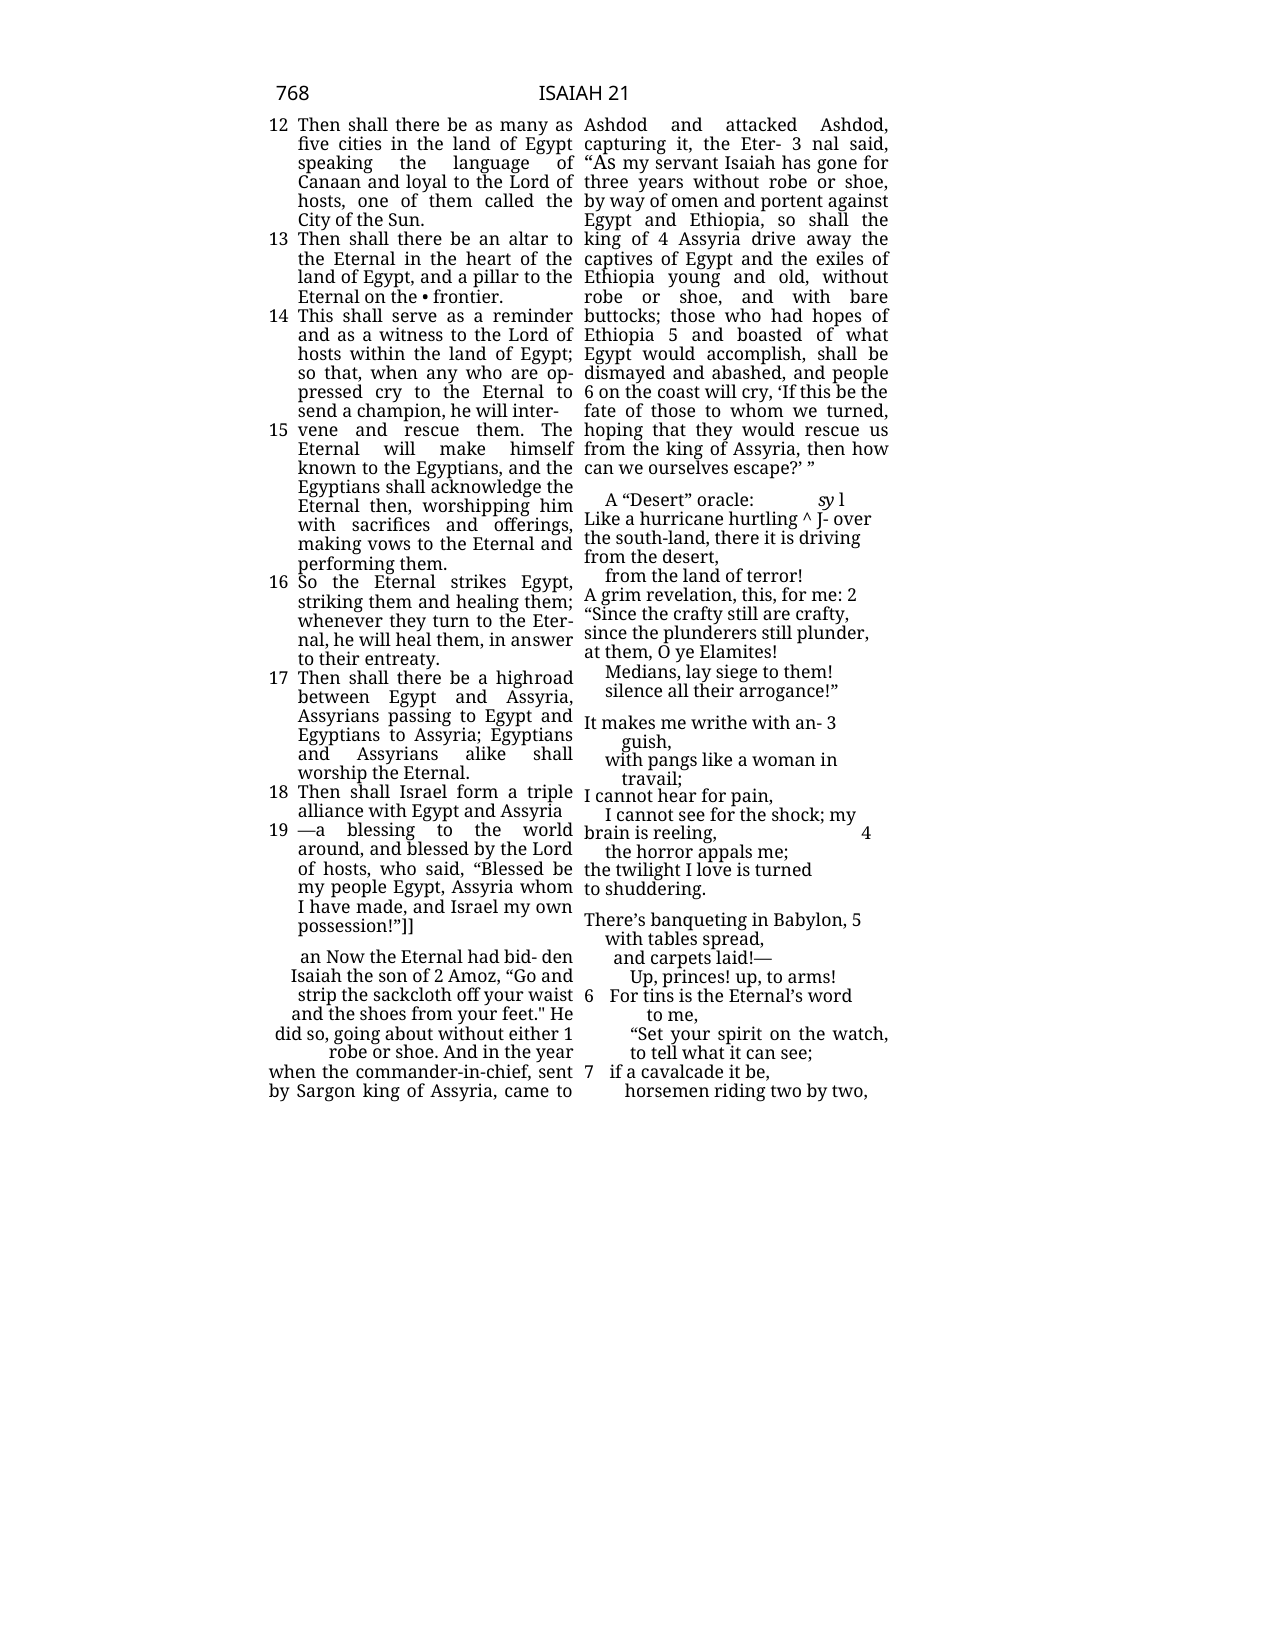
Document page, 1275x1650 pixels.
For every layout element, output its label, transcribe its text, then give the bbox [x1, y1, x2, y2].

list For tins is the Eternal’s word [584, 987, 889, 1006]
text I cannot see for the shock; my brain is reeling, 4 [584, 807, 889, 843]
text I cannot hear for pain, [584, 788, 889, 807]
text to me, [646, 1006, 889, 1025]
text It makes me writhe with an- 3 guish, [584, 714, 889, 752]
text There’s banqueting in Babylon, 5 with tables spread, [584, 911, 889, 949]
text A grim revelation, this, for me: 2 “Since the crafty still are crafty, since the plunderers still plun­der, [584, 586, 889, 643]
text Medians, lay siege to them! silence all their arrogance!” [605, 662, 889, 701]
text when the commander-in-chief, sent by Sargon king of Assyria, came to [268, 1063, 573, 1101]
text with pangs like a woman in travail; [605, 752, 889, 788]
text Ashdod and attacked Ashdod, capturing it, the Eter- 3 nal said, “As my servant Isaiah has gone for three years without robe or shoe, by way of omen and portent against Egypt and Ethiopia, so shall the king of 4 Assyria drive away the captives of Egypt and the exiles of Ethi­opia young and old, without robe or shoe, and with bare buttocks; those who had hopes of Ethiopia 5 and boasted of what Egypt would accomplish, shall be dis­mayed and abashed, and people 6 on the coast will cry, ‘If this be the fate of those to whom we turned, hoping that they would rescue us from the king of As­syria, then how can we our­selves escape?’ ” [584, 116, 889, 478]
list So the Eternal strikes Egypt, striking them and healing them; whenever they turn to the Eter­nal, he will heal them, in an­swer to their entreaty. [268, 574, 573, 669]
list —a blessing to the world around, and blessed by the Lord of hosts, who said, “Blessed be my people Egypt, Assyria whom I have made, and Israel my own possession!”]] [268, 822, 573, 936]
text A “Desert” oracle: sy l [605, 491, 889, 510]
list Then shall there be a high­road between Egypt and Assyr­ia, Assyrians passing to Egypt and Egyptians to Assyria; Egyptians and Assyrians alike shall worship the Eternal. [268, 669, 573, 783]
text and carpets laid!— [613, 949, 889, 968]
text an Now the Eternal had bid- den Isaiah the son of 2 Amoz, “Go and strip the sack­cloth off your waist and the shoes from your feet." He did so, going about without either 1 robe or shoe. And in the year [268, 948, 573, 1063]
text from the land of terror! [605, 567, 889, 586]
list This shall serve as a reminder and as a witness to the Lord of hosts within the land of Egypt; so that, when any who are op­pressed cry to the Eternal to send a champion, he will inter- [268, 307, 573, 421]
text “Set your spirit on the watch, to tell what it can see; [630, 1025, 889, 1063]
text Up, princes! up, to arms! [613, 968, 889, 987]
list Then shall there be as many as five cities in the land of Egypt speaking the language of Canaan and loyal to the Lord of hosts, one of them called the City of the Sun. [268, 116, 573, 231]
list Then shall there be an altar to the Eternal in the heart of the land of Egypt, and a pillar to the Eternal on the • frontier. [268, 231, 573, 307]
text Like a hurricane hurtling ^ J- over the south-land, there it is driving from the desert, [584, 510, 889, 567]
list Then shall Israel form a triple alliance with Egypt and Assyria [268, 783, 573, 822]
text at them, O ye Elamites! [584, 643, 889, 662]
list if a cavalcade it be, [584, 1063, 889, 1082]
list vene and rescue them. The Eternal will make himself known to the Egyptians, and the Egyptians shall acknow­ledge the Eternal then, worship­ping him with sacrifices and offerings, making vows to the Eternal and performing them. [268, 421, 573, 574]
text horsemen riding two by two, [584, 1082, 868, 1101]
text the horror appals me; the twilight I love is turned to shuddering. [584, 843, 816, 899]
